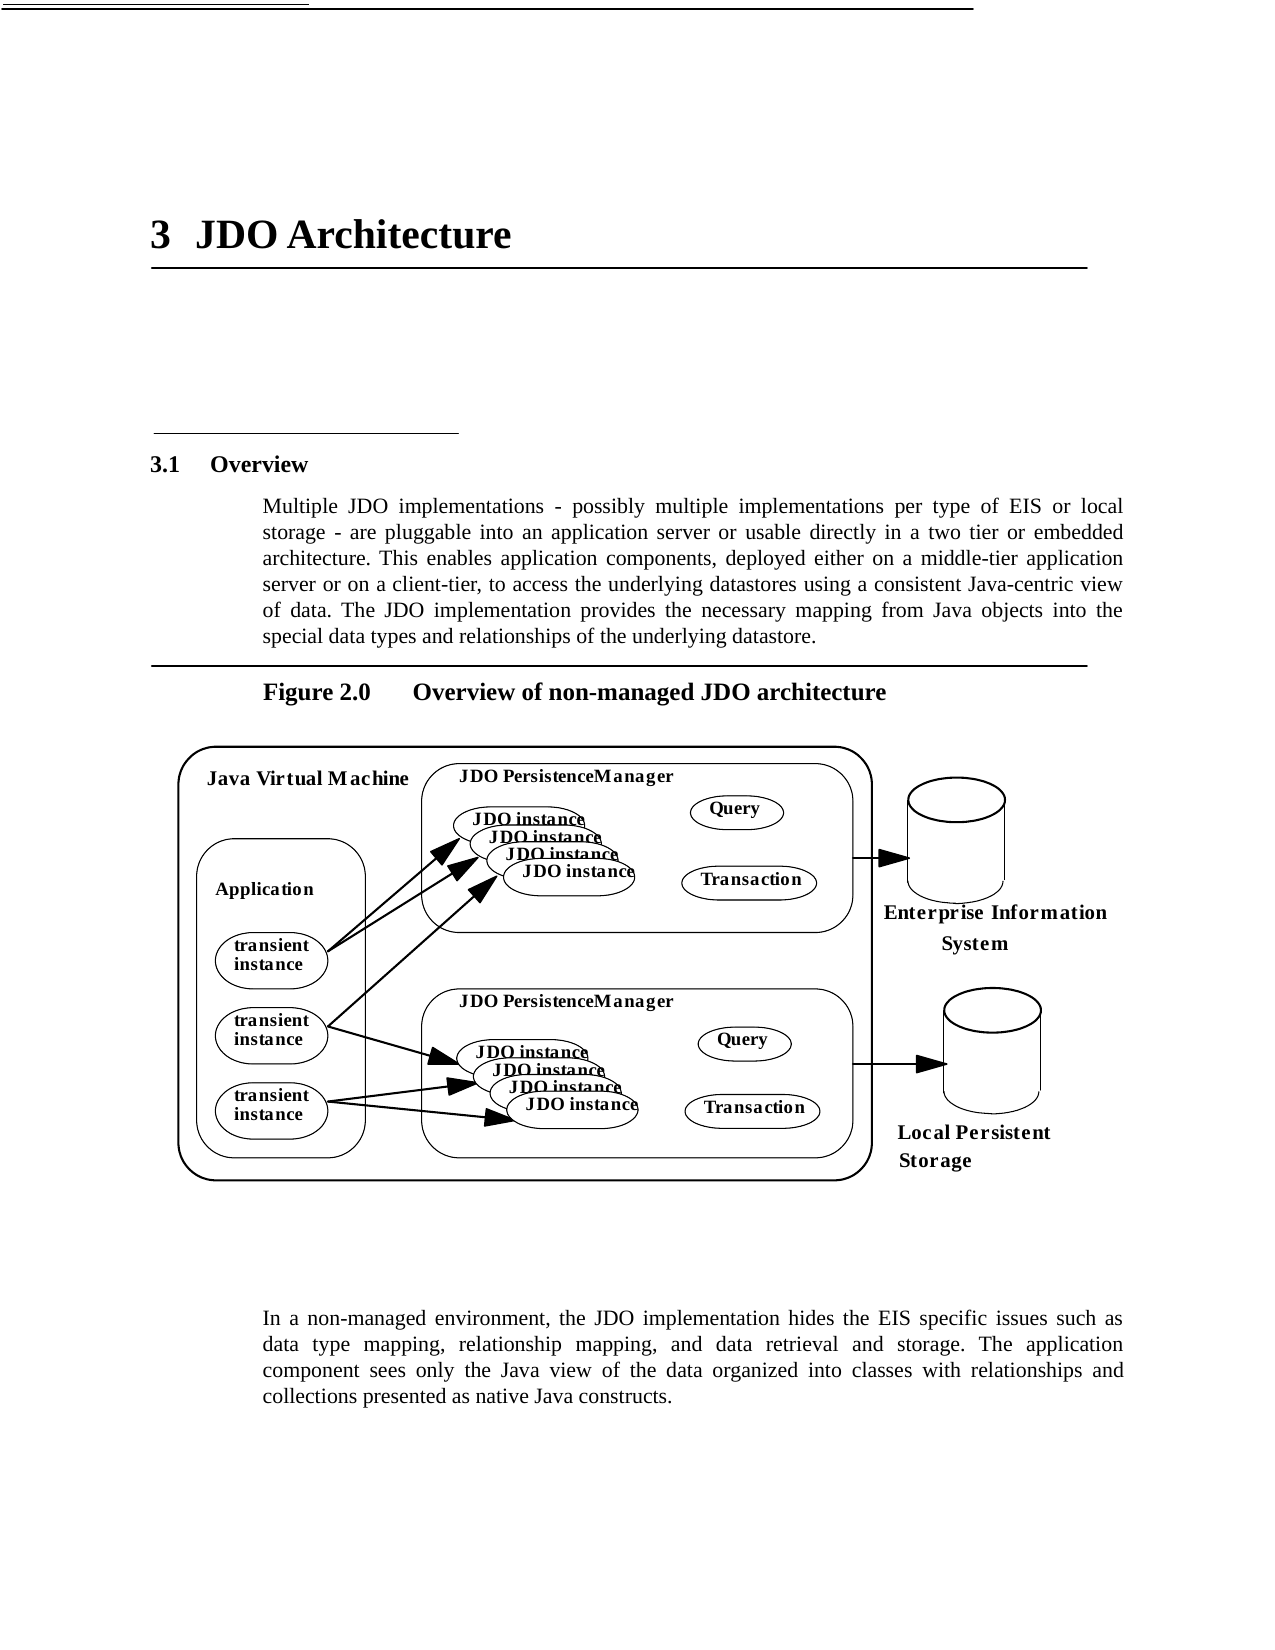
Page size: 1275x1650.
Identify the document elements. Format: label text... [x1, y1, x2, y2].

text Figure 2.0 Overview of non-managed JDO architecture [262, 677, 1125, 706]
subtitle JDO Architecture [150, 210, 1125, 258]
text In a non-managed environment, the JDO implementation hides the EIS specific issues such as data type mapping, relationship mapping, and data retrieval and storage. The application component sees only the Java view of the data organized into classes with relationships and collections presented as native Java constructs. [150, 720, 1125, 1408]
text Multiple JDO implementations - possibly multiple implementations per type of EIS or local storage - are pluggable into an application server or usable directly in a two tier or embedded architecture. This enables application components, deployed either on a middle-tier application server or on a client-tier, to access the underlying datastores using a consistent Java-centric view of data. The JDO implementation provides the necessary mapping from Java objects into the special data types and relationships of the underlying datastore. [262, 492, 1125, 648]
subtitle Overview [150, 449, 1125, 477]
